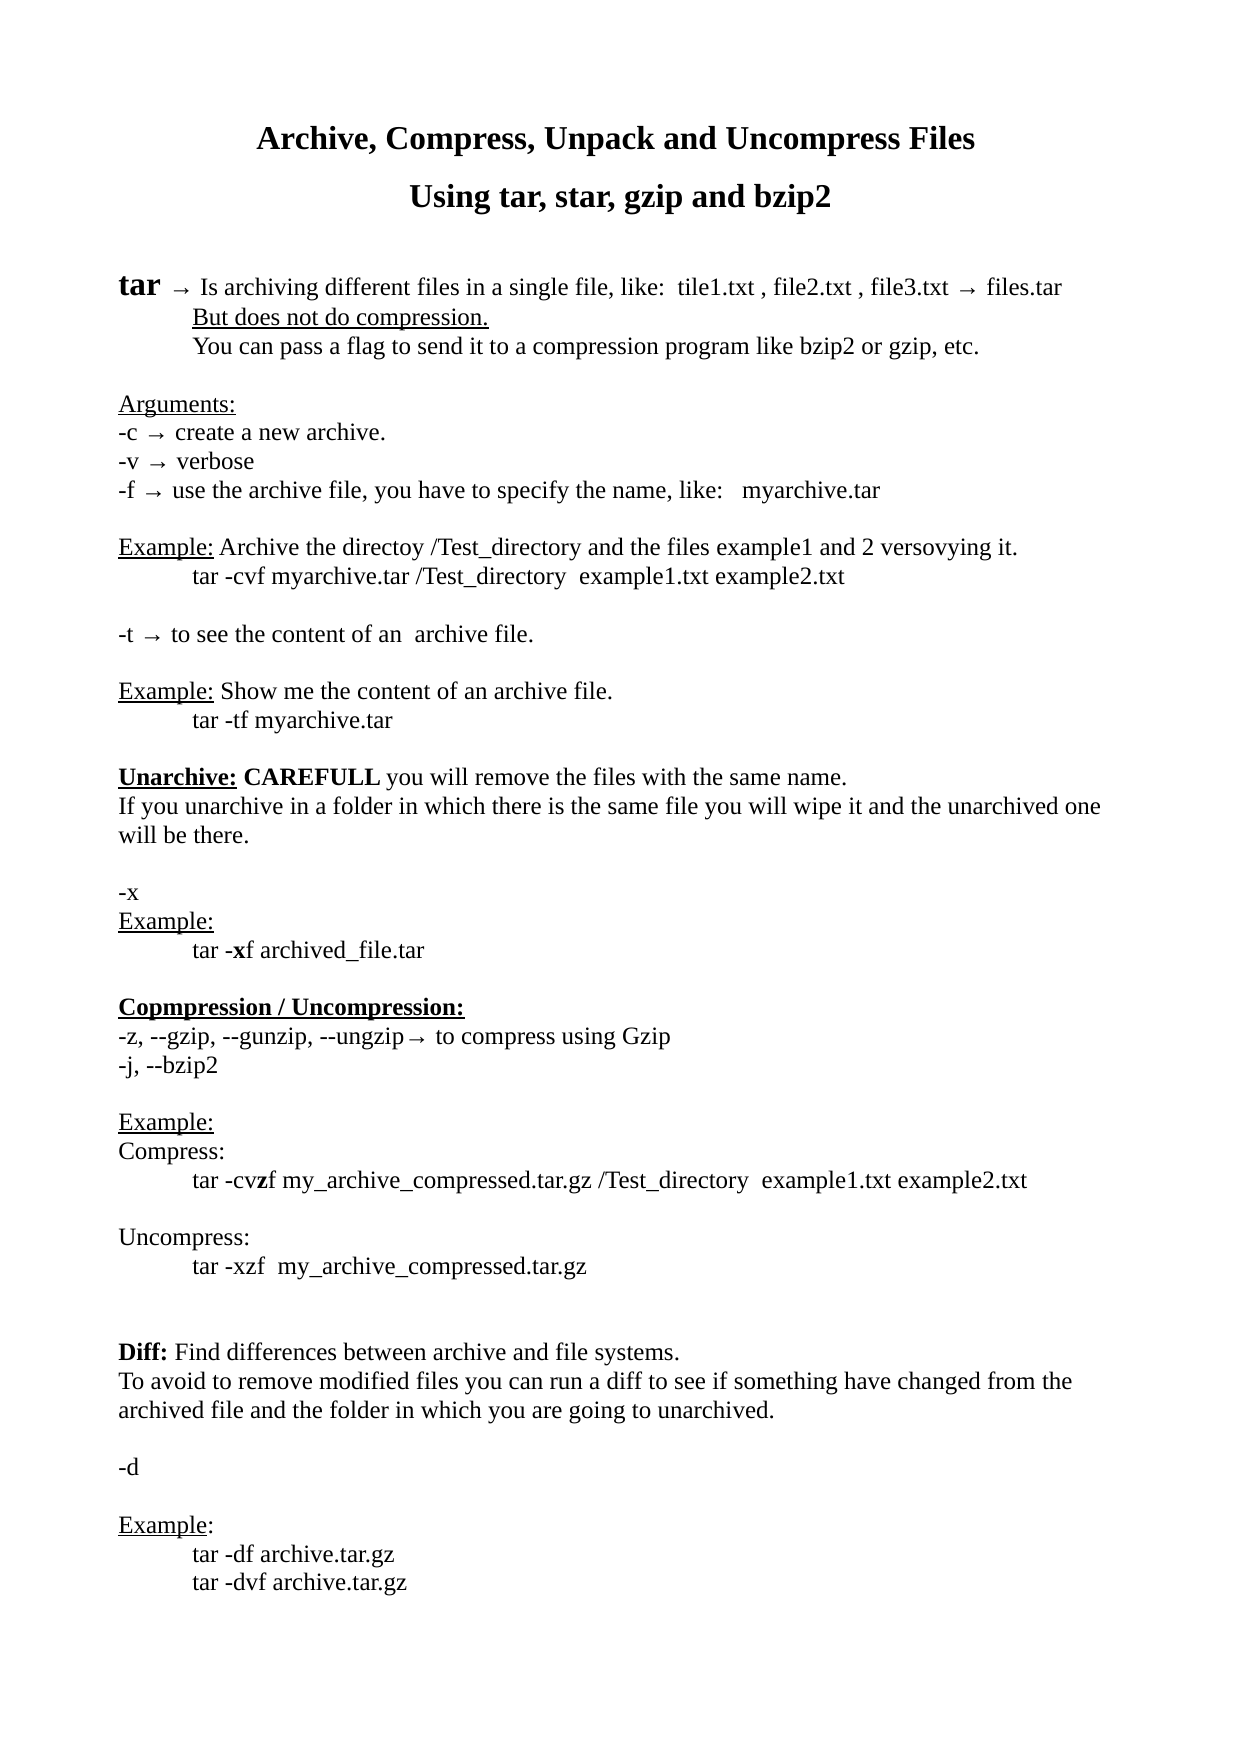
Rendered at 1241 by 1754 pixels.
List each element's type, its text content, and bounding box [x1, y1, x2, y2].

text Uncompress: [118, 1222, 1122, 1251]
text Example: [118, 906, 1122, 935]
text -c → create a new archive. [118, 417, 1122, 446]
text tar -tf myarchive.tar [118, 705, 1122, 734]
text -v → verbose [118, 446, 1122, 475]
text Example: [118, 1510, 1122, 1539]
text Archive, Compress, Unpack and Uncompress Files [118, 118, 1122, 156]
text tar -df archive.tar.gz [118, 1539, 1122, 1567]
text tar -xzf my_archive_compressed.tar.gz [118, 1251, 1122, 1280]
text But does not do compression. [118, 302, 1122, 331]
text -d [118, 1452, 1122, 1481]
text tar -cvzf my_archive_compressed.tar.gz /Test_directory example1.txt example2.txt [118, 1165, 1122, 1194]
text -t → to see the content of an archive file. [118, 619, 1122, 647]
text Arguments: [118, 389, 1122, 417]
text Example: Archive the directoy /Test_directory and the files example1 and 2 versovying it. [118, 532, 1122, 561]
text -f → use the archive file, you have to specify the name, like: myarchive.tar [118, 475, 1122, 504]
text -j, --bzip2 [118, 1050, 1122, 1079]
text tar -cvf myarchive.tar /Test_directory example1.txt example2.txt [118, 561, 1122, 590]
text Copmpression / Uncompression: [118, 992, 1122, 1021]
text -z, --gzip, --gunzip, --ungzip→ to compress using Gzip [118, 1021, 1122, 1050]
text You can pass a flag to send it to a compression program like bzip2 or gzip, etc. [118, 331, 1122, 360]
text tar -dvf archive.tar.gz [118, 1567, 1122, 1596]
text To avoid to remove modified files you can run a diff to see if something have changed from the archived file and the folder in which you are going to unarchived. [118, 1366, 1122, 1424]
text Unarchive: CAREFULL you will remove the files with the same name. [118, 762, 1122, 791]
text Example: Show me the content of an archive file. [118, 676, 1122, 705]
text tar → Is archiving different files in a single file, like: tile1.txt , file2.txt , file3.txt → files.tar [118, 264, 1122, 302]
text Using tar, star, gzip and bzip2 [118, 177, 1122, 215]
text Compress: [118, 1136, 1122, 1165]
text Example: [118, 1107, 1122, 1136]
text tar -xf archived_file.tar [118, 935, 1122, 964]
text -x [118, 877, 1122, 906]
text If you unarchive in a folder in which there is the same file you will wipe it and the unarchived one will be there. [118, 791, 1122, 849]
text Diff: Find differences between archive and file systems. [118, 1337, 1122, 1366]
